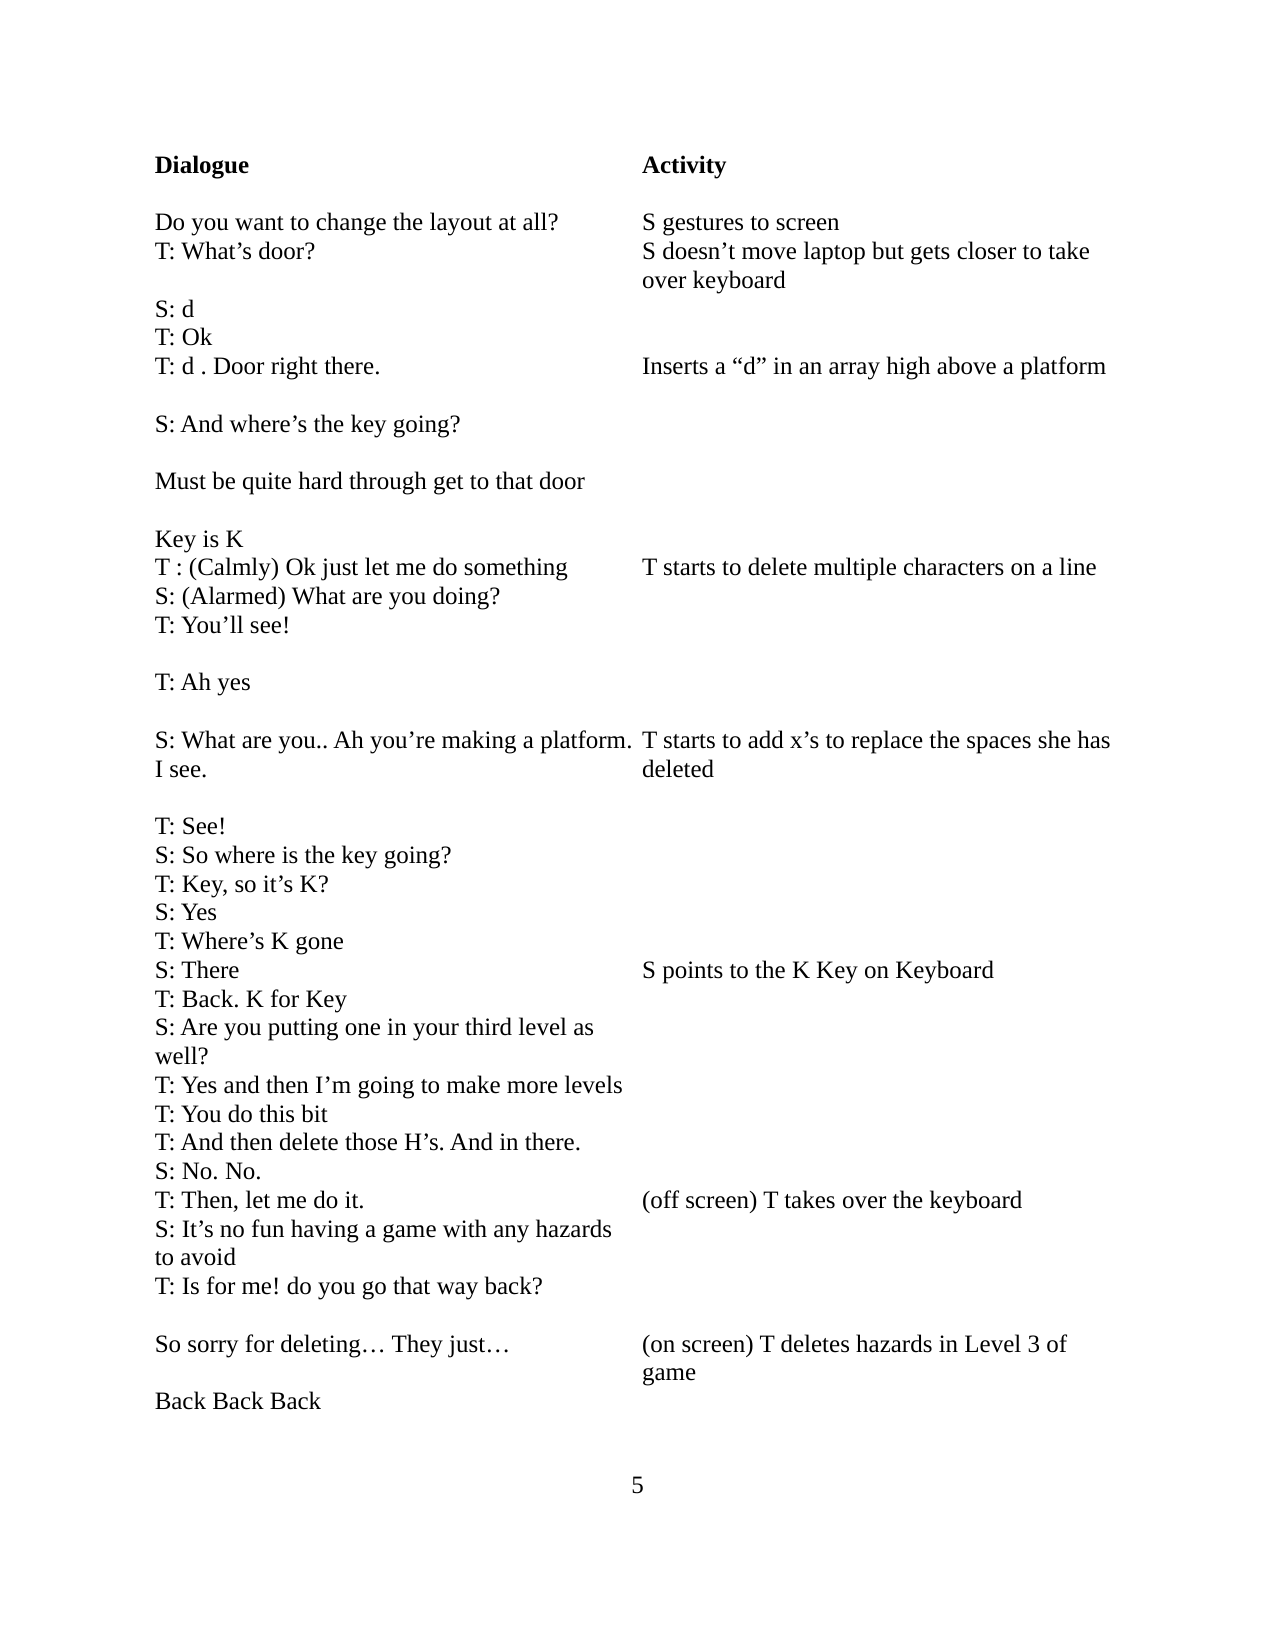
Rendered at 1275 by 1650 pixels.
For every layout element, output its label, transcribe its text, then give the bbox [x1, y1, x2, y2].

table_cell S: (Alarmed) What are you doing? [150, 581, 637, 610]
table_cell [638, 323, 1125, 351]
table_cell S doesn’t move laptop but gets closer to take over keyboard [638, 236, 1125, 294]
table_header Dialogue [150, 150, 637, 179]
table_cell S: There [150, 955, 637, 984]
table_cell S: Yes [150, 898, 637, 926]
table_cell [638, 811, 1125, 840]
table_cell T: You’ll see! [150, 610, 637, 639]
table_cell [638, 438, 1125, 466]
table_cell T: d . Door right there. [150, 351, 637, 380]
table_cell [150, 438, 637, 466]
table_cell [638, 840, 1125, 869]
table_cell (on screen) T deletes hazards in Level 3 of game [638, 1329, 1125, 1386]
table_cell [150, 783, 637, 811]
table_cell T: Where’s K gone [150, 926, 637, 955]
table_cell T: And then delete those H’s. And in there. [150, 1128, 637, 1156]
table_cell T starts to add x’s to replace the spaces she has deleted [638, 725, 1125, 782]
table_cell Back Back Back [150, 1386, 637, 1415]
table_header Activity [638, 150, 1125, 179]
table_cell [638, 1099, 1125, 1127]
table_cell [150, 639, 637, 667]
table_cell [638, 179, 1125, 207]
table_cell S: It’s no fun having a game with any hazards to avoid [150, 1214, 637, 1271]
table_cell [638, 898, 1125, 926]
table_cell [150, 179, 637, 207]
table_cell [638, 926, 1125, 955]
table_cell T: Ah yes [150, 668, 637, 696]
table_cell T: You do this bit [150, 1099, 637, 1127]
table_cell [638, 1070, 1125, 1099]
table_cell [638, 466, 1125, 495]
table_cell [638, 1128, 1125, 1156]
table_cell [638, 696, 1125, 725]
table_cell S: No. No. [150, 1156, 637, 1185]
table_cell [638, 984, 1125, 1012]
table_cell [638, 1386, 1125, 1415]
table_cell S: What are you.. Ah you’re making a platform. I see. [150, 725, 637, 782]
table_cell [638, 1214, 1125, 1271]
table_cell Do you want to change the layout at all? [150, 208, 637, 236]
table_cell T starts to delete multiple characters on a line [638, 553, 1125, 581]
table_cell T: Back. K for Key [150, 984, 637, 1012]
table_cell [638, 1156, 1125, 1185]
table_cell T: See! [150, 811, 637, 840]
table_cell [150, 495, 637, 524]
table_cell [638, 524, 1125, 552]
table_cell T: Then, let me do it. [150, 1185, 637, 1214]
table_cell T: Is for me! do you go that way back? [150, 1271, 637, 1300]
table_cell S: d [150, 294, 637, 322]
table_cell T: Ok [150, 323, 637, 351]
table_cell S points to the K Key on Keyboard [638, 955, 1125, 984]
table_cell S: Are you putting one in your third level as well? [150, 1013, 637, 1070]
table_cell [150, 696, 637, 725]
table_cell T : (Calmly) Ok just let me do something [150, 553, 637, 581]
table_cell S: And where’s the key going? [150, 409, 637, 437]
table_cell [638, 869, 1125, 897]
table_cell (off screen) T takes over the keyboard [638, 1185, 1125, 1214]
table_cell [638, 409, 1125, 437]
table_cell T: Yes and then I’m going to make more levels [150, 1070, 637, 1099]
table_cell [638, 495, 1125, 524]
table_cell [638, 639, 1125, 667]
table_cell [638, 610, 1125, 639]
table_cell [150, 1300, 637, 1329]
table_cell [638, 668, 1125, 696]
table_cell [638, 1013, 1125, 1070]
table_cell [638, 294, 1125, 322]
table_cell T: What’s door? [150, 236, 637, 294]
table_cell Inserts a “d” in an array high above a platform [638, 351, 1125, 380]
table_cell [638, 783, 1125, 811]
table_cell Key is K [150, 524, 637, 552]
table_cell S: So where is the key going? [150, 840, 637, 869]
table_cell S gestures to screen [638, 208, 1125, 236]
table_cell Must be quite hard through get to that door [150, 466, 637, 495]
table_cell [638, 1300, 1125, 1329]
table_cell T: Key, so it’s K? [150, 869, 637, 897]
table_cell [638, 1271, 1125, 1300]
table_cell So sorry for deleting… They just… [150, 1329, 637, 1386]
table_cell [638, 380, 1125, 409]
table_cell [150, 380, 637, 409]
table_cell [638, 581, 1125, 610]
